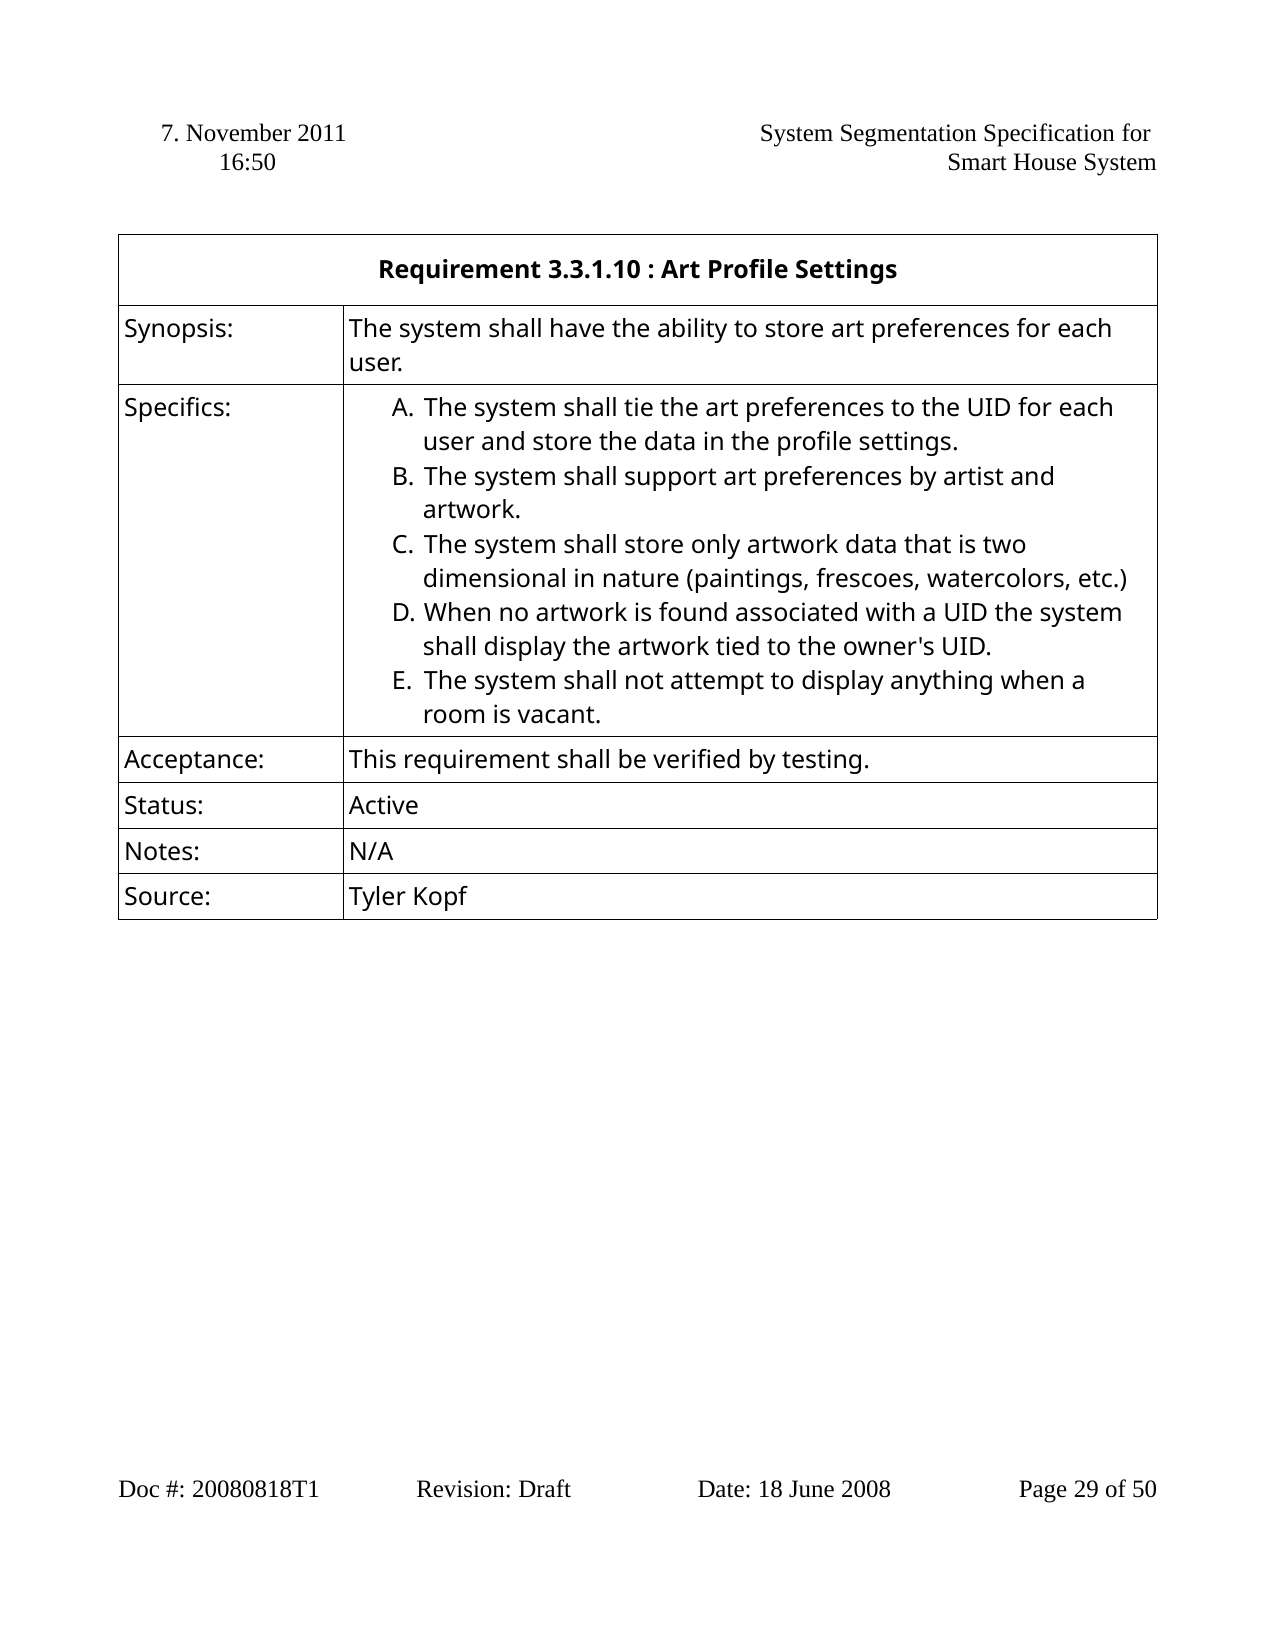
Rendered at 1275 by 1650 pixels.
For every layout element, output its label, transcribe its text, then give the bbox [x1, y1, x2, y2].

table_cell Source: [119, 874, 343, 919]
table_cell Active [344, 783, 1157, 828]
table_header Requirement 3.3.1.10 : Art Profile Settings [119, 235, 1157, 304]
table_cell The system shall have the ability to store art preferences for each user. [344, 306, 1157, 384]
table_cell This requirement shall be verified by testing. [344, 737, 1157, 782]
table_cell The system shall tie the art preferences to the UID for each user and store the data in the profile settings. The system shall support art preferences by artist and artwork. The system shall store only artwork data that is two dimensional in nature (paintings, frescoes, watercolors, etc.) When no artwork is found associated with a UID the system shall display the artwork tied to the owner's UID. The system shall not attempt to display anything when a room is vacant. [344, 385, 1157, 736]
table_cell Synopsis: [119, 306, 343, 384]
table_cell Tyler Kopf [344, 874, 1157, 919]
table_cell Status: [119, 783, 343, 828]
table_cell Notes: [119, 829, 343, 873]
table_cell Specifics: [119, 385, 343, 736]
table_cell Acceptance: [119, 737, 343, 782]
table_cell N/A [344, 829, 1157, 873]
